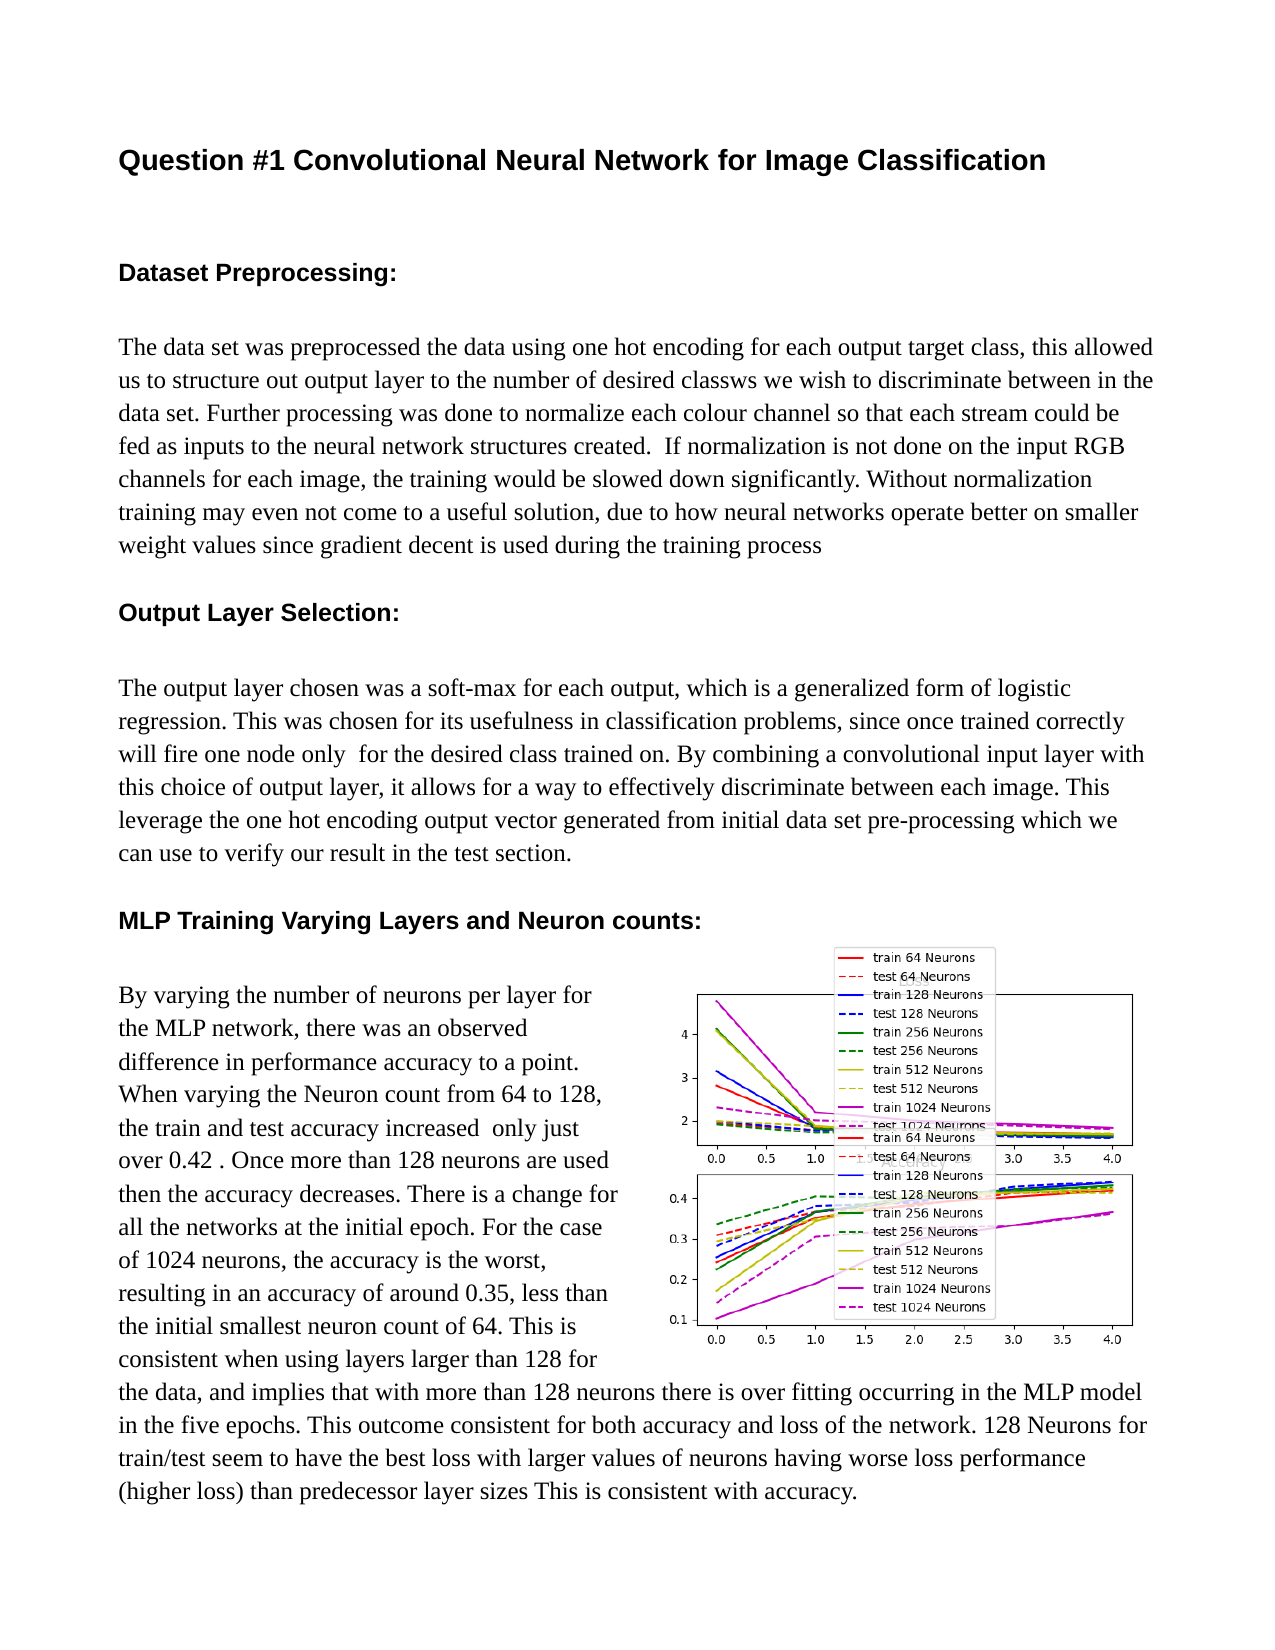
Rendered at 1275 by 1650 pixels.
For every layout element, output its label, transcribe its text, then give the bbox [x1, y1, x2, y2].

subtitle Output Layer Selection: [118, 598, 1157, 627]
text The output layer chosen was a soft-max for each output, which is a generalized form of logistic regression. This was chosen for its usefulness in classification problems, since once trained correctly will fire one node only for the desired class trained on. By combining a convolutional input layer with this choice of output layer, it allows for a way to effectively discriminate between each image. This leverage the one hot encoding output vector generated from initial data set pre-processing which we can use to verify our result in the test section. [118, 640, 1157, 867]
subtitle MLP Training Varying Layers and Neuron counts: [118, 906, 1157, 935]
text The data set was preprocessed the data using one hot encoding for each output target class, this allowed us to structure out output layer to the number of desired classws we wish to discriminate between in the data set. Further processing was done to normalize each colour channel so that each stream could be fed as inputs to the neural network structures created. If normalization is not done on the input RGB channels for each image, the training would be slowed down significantly. Without normalization training may even not come to a useful solution, due to how neural networks operate better on smaller weight values since gradient decent is used during the training process [118, 299, 1157, 559]
text By varying the number of neurons per layer for the MLP network, there was an observed difference in performance accuracy to a point. When varying the Neuron count from 64 to 128, the train and test accuracy increased only just over 0.42 . Once more than 128 neurons are used then the accuracy decreases. There is a change for all the networks at the initial epoch. For the case of 1024 neurons, the accuracy is the worst, resulting in an accuracy of around 0.35, less than the initial smallest neuron count of 64. This is consistent when using layers larger than 128 for the data, and implies that with more than 128 neurons there is over fitting occurring in the MLP model in the five epochs. This outcome consistent for both accuracy and loss of the network. 128 Neurons for train/test seem to have the best loss with larger values of neurons having worse loss performance (higher loss) than predecessor layer sizes This is consistent with accuracy. [118, 947, 1157, 1504]
subtitle Question #1 Convolutional Neural Network for Image Classification [118, 143, 1157, 177]
picture [626, 942, 1188, 1372]
subtitle Dataset Preprocessing: [118, 258, 1157, 286]
